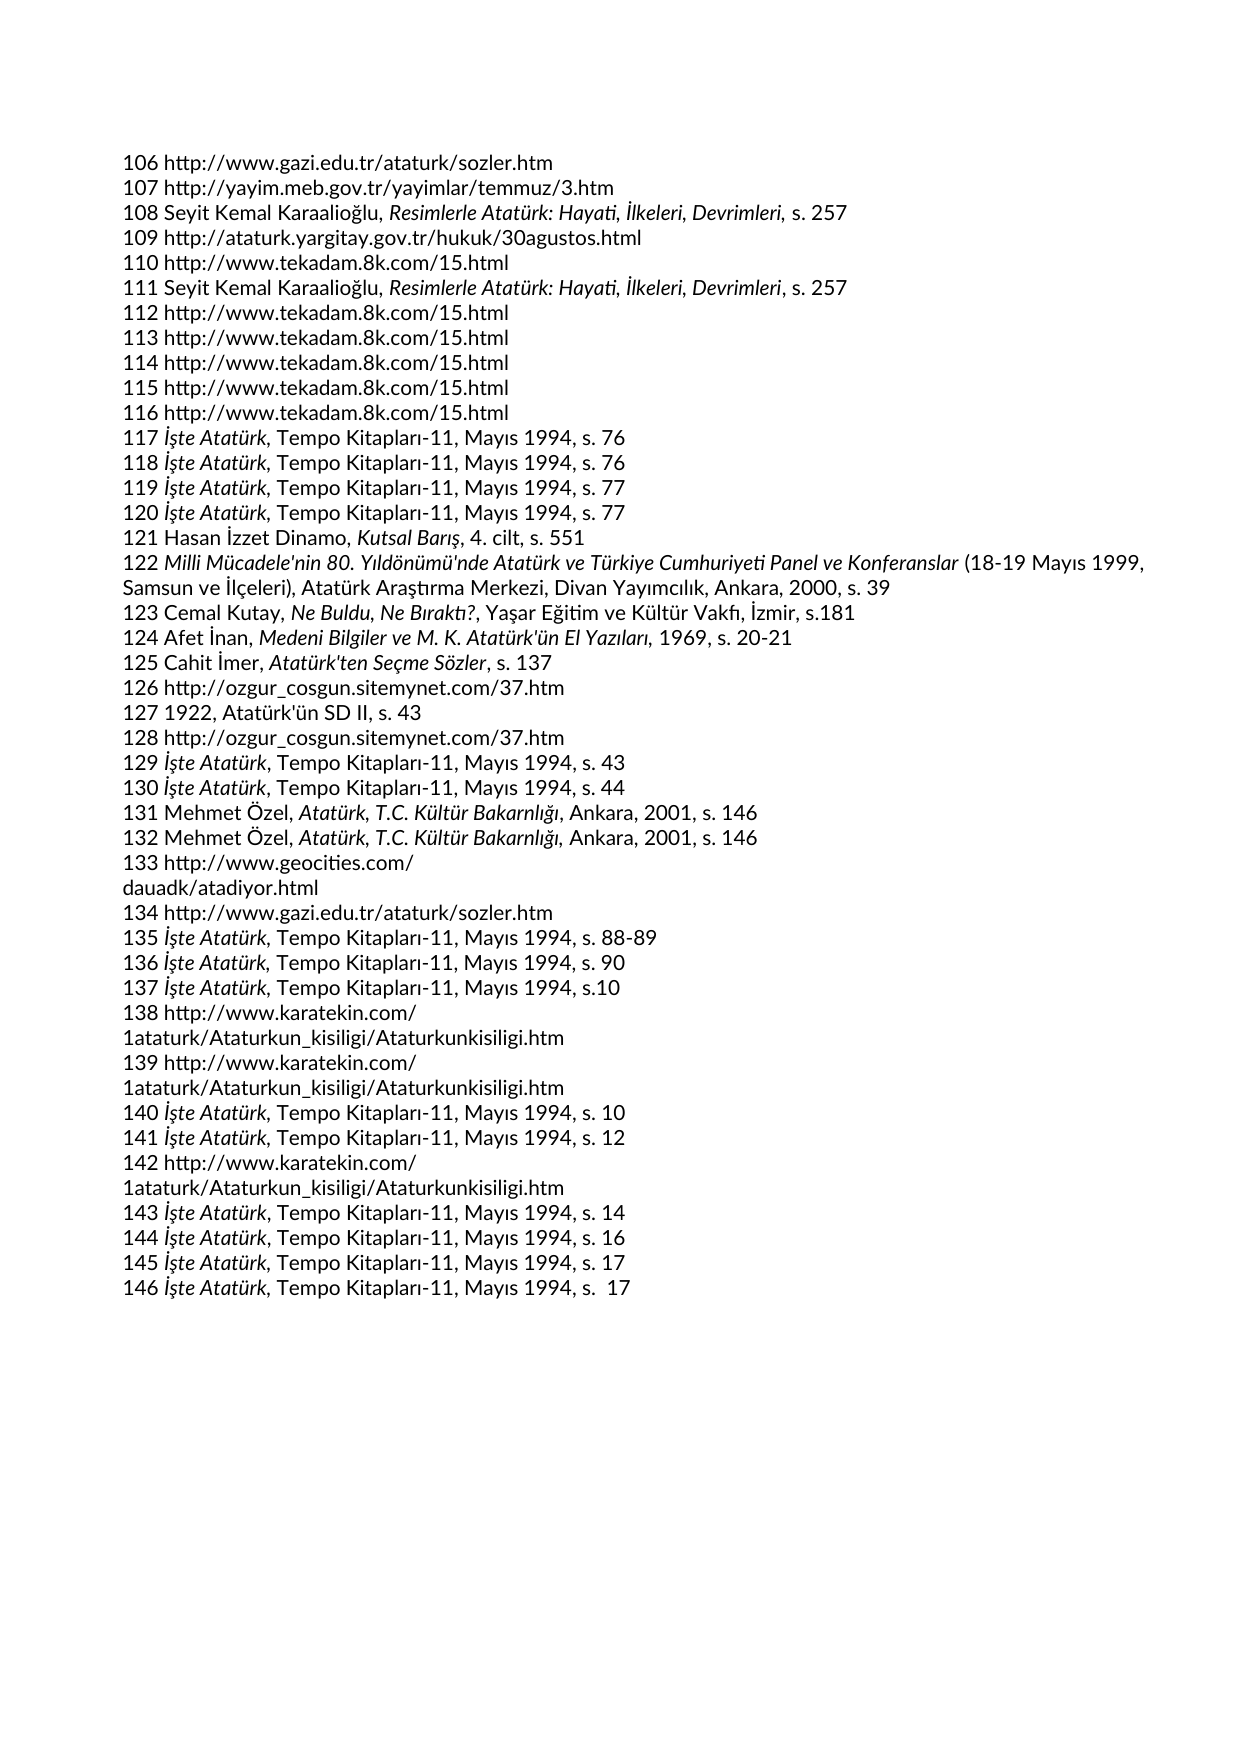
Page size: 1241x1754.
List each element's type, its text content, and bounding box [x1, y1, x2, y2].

text 110 http://www.tekadam.8k.com/15.html [122, 250, 1165, 275]
text 109 http://ataturk.yargitay.gov.tr/hukuk/30agustos.html [122, 225, 1165, 250]
text 119 İşte Atatürk, Tempo Kitapları-11, Mayıs 1994, s. 77 [122, 475, 1165, 500]
text 136 İşte Atatürk, Tempo Kitapları-11, Mayıs 1994, s. 90 [122, 950, 1165, 975]
text 122 Milli Mücadele'nin 80. Yıldönümü'nde Atatürk ve Türkiye Cumhuriyeti Panel ve Konferanslar (18-19 Mayıs 1999, Samsun ve İlçeleri), Atatürk Araştırma Merkezi, Divan Yayımcılık, Ankara, 2000, s. 39 [122, 550, 1165, 600]
text 145 İşte Atatürk, Tempo Kitapları-11, Mayıs 1994, s. 17 [122, 1250, 1165, 1275]
text 116 http://www.tekadam.8k.com/15.html [122, 400, 1165, 425]
text 111 Seyit Kemal Karaalioğlu, Resimlerle Atatürk: Hayati, İlkeleri, Devrimleri, s. 257 [122, 275, 1165, 300]
text 135 İşte Atatürk, Tempo Kitapları-11, Mayıs 1994, s. 88-89 [122, 925, 1165, 950]
text 126 http://ozgur_cosgun.sitemynet.com/37.htm [122, 675, 1165, 700]
text 140 İşte Atatürk, Tempo Kitapları-11, Mayıs 1994, s. 10 [122, 1100, 1165, 1125]
text 114 http://www.tekadam.8k.com/15.html [122, 350, 1165, 375]
text 106 http://www.gazi.edu.tr/ataturk/sozler.htm [122, 150, 1165, 175]
text 125 Cahit İmer, Atatürk'ten Seçme Sözler, s. 137 [122, 650, 1165, 675]
text 115 http://www.tekadam.8k.com/15.html [122, 375, 1165, 400]
text 120 İşte Atatürk, Tempo Kitapları-11, Mayıs 1994, s. 77 [122, 500, 1165, 525]
text 113 http://www.tekadam.8k.com/15.html [122, 325, 1165, 350]
text 134 http://www.gazi.edu.tr/ataturk/sozler.htm [122, 900, 1165, 925]
text 123 Cemal Kutay, Ne Buldu, Ne Bıraktı?, Yaşar Eğitim ve Kültür Vakfı, İzmir, s.181 [122, 600, 1165, 625]
text 121 Hasan İzzet Dinamo, Kutsal Barış, 4. cilt, s. 551 [122, 525, 1165, 550]
text 107 http://yayim.meb.gov.tr/yayimlar/temmuz/3.htm [122, 175, 1165, 200]
text 137 İşte Atatürk, Tempo Kitapları-11, Mayıs 1994, s.10 [122, 975, 1165, 1000]
text 127 1922, Atatürk'ün SD II, s. 43 [122, 700, 1165, 725]
text dauadk/atadiyor.html [122, 875, 1165, 900]
text 128 http://ozgur_cosgun.sitemynet.com/37.htm [122, 725, 1165, 750]
text 1ataturk/Ataturkun_kisiligi/Ataturkunkisiligi.htm [122, 1075, 1165, 1100]
text 144 İşte Atatürk, Tempo Kitapları-11, Mayıs 1994, s. 16 [122, 1225, 1165, 1250]
text 1ataturk/Ataturkun_kisiligi/Ataturkunkisiligi.htm [122, 1175, 1165, 1200]
text 130 İşte Atatürk, Tempo Kitapları-11, Mayıs 1994, s. 44 [122, 775, 1165, 800]
text 146 İşte Atatürk, Tempo Kitapları-11, Mayıs 1994, s. 17 [122, 1275, 1165, 1300]
text 139 http://www.karatekin.com/ [122, 1050, 1165, 1075]
text 138 http://www.karatekin.com/ [122, 1000, 1165, 1025]
text 141 İşte Atatürk, Tempo Kitapları-11, Mayıs 1994, s. 12 [122, 1125, 1165, 1150]
text 108 Seyit Kemal Karaalioğlu, Resimlerle Atatürk: Hayati, İlkeleri, Devrimleri, s. 257 [122, 200, 1165, 225]
text 142 http://www.karatekin.com/ [122, 1150, 1165, 1175]
text 129 İşte Atatürk, Tempo Kitapları-11, Mayıs 1994, s. 43 [122, 750, 1165, 775]
text 112 http://www.tekadam.8k.com/15.html [122, 300, 1165, 325]
text 1ataturk/Ataturkun_kisiligi/Ataturkunkisiligi.htm [122, 1025, 1165, 1050]
text 124 Afet İnan, Medeni Bilgiler ve M. K. Atatürk'ün El Yazıları, 1969, s. 20-21 [122, 625, 1165, 650]
text 143 İşte Atatürk, Tempo Kitapları-11, Mayıs 1994, s. 14 [122, 1200, 1165, 1225]
text 117 İşte Atatürk, Tempo Kitapları-11, Mayıs 1994, s. 76 [122, 425, 1165, 450]
text 118 İşte Atatürk, Tempo Kitapları-11, Mayıs 1994, s. 76 [122, 450, 1165, 475]
text 133 http://www.geocities.com/ [122, 850, 1165, 875]
text 132 Mehmet Özel, Atatürk, T.C. Kültür Bakarnlığı, Ankara, 2001, s. 146 [122, 825, 1165, 850]
text 131 Mehmet Özel, Atatürk, T.C. Kültür Bakarnlığı, Ankara, 2001, s. 146 [122, 800, 1165, 825]
